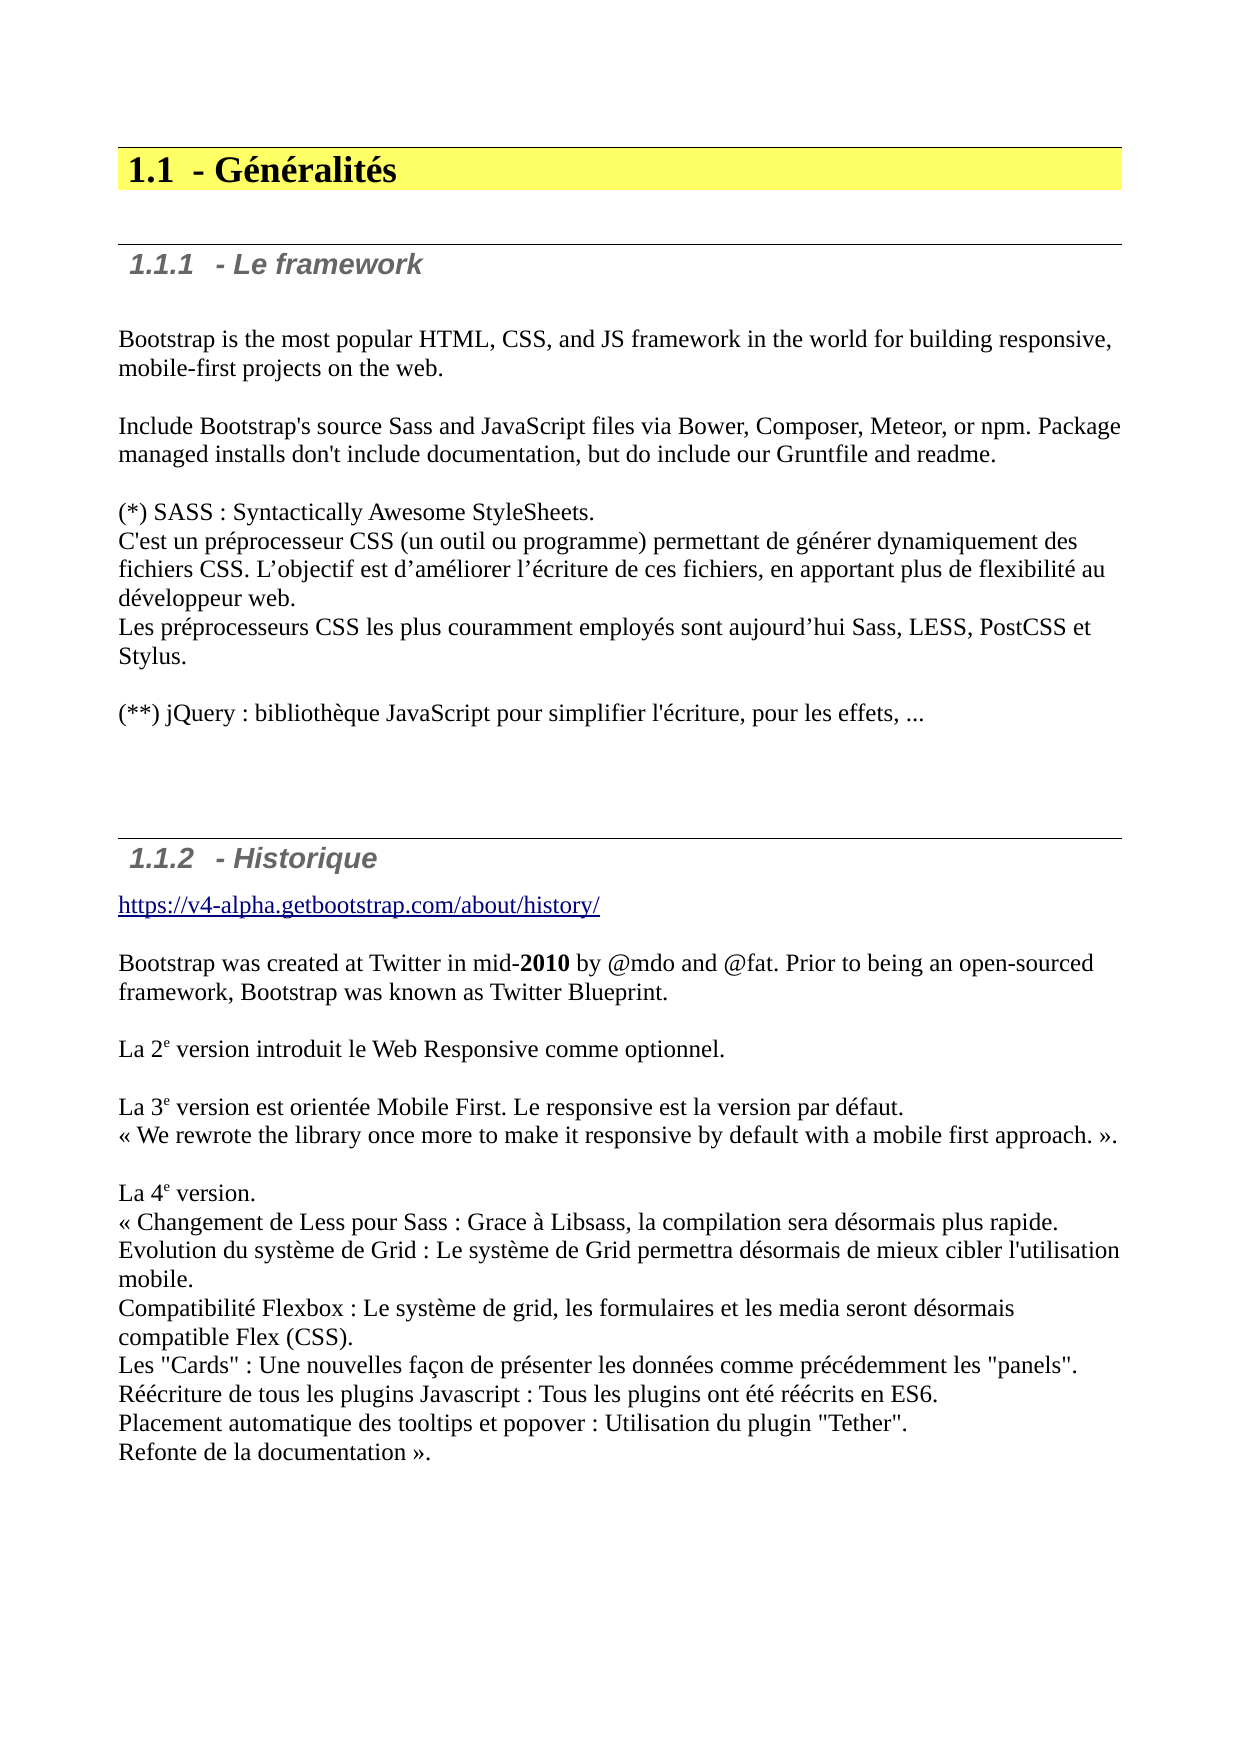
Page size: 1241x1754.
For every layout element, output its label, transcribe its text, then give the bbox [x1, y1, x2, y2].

text La 2e version introduit le Web Responsive comme optionnel. [118, 1034, 1122, 1063]
text La 3e version est orientée Mobile First. Le responsive est la version par défaut. [118, 1092, 1122, 1120]
text « We rewrote the library once more to make it responsive by default with a mobile first approach. ». [118, 1120, 1122, 1149]
subtitle - Historique [118, 839, 1122, 878]
text C'est un préprocesseur CSS (un outil ou programme) permettant de générer dynamiquement des fichiers CSS. L’objectif est d’améliorer l’écriture de ces fichiers, en apportant plus de flexibilité au développeur web. [118, 526, 1122, 612]
text Refonte de la documentation ». [118, 1437, 1122, 1465]
text « Changement de Less pour Sass : Grace à Libsass, la compilation sera désormais plus rapide. [118, 1207, 1122, 1235]
text Compatibilité Flexbox : Le système de grid, les formulaires et les media seront désormais compatible Flex (CSS). [118, 1293, 1122, 1350]
text (**) jQuery : bibliothèque JavaScript pour simplifier l'écriture, pour les effets, ... [118, 698, 1122, 727]
text Evolution du système de Grid : Le système de Grid permettra désormais de mieux cibler l'utilisation mobile. [118, 1235, 1122, 1293]
text Placement automatique des tooltips et popover : Utilisation du plugin "Tether". [118, 1408, 1122, 1437]
subtitle - Le framework [118, 245, 1122, 283]
text Bootstrap was created at Twitter in mid-2010 by @mdo and @fat. Prior to being an open-sourced framework, Bootstrap was known as Twitter Blueprint. [118, 948, 1122, 1005]
text Les "Cards" : Une nouvelles façon de présenter les données comme précédemment les "panels". [118, 1350, 1122, 1379]
text (*) SASS : Syntactically Awesome StyleSheets. [118, 497, 1122, 526]
text La 4e version. [118, 1178, 1122, 1207]
text https://v4-alpha.getbootstrap.com/about/history/ [118, 890, 1122, 919]
text Bootstrap is the most popular HTML, CSS, and JS framework in the world for building responsive, mobile-first projects on the web. [118, 324, 1122, 382]
subtitle - Généralités [118, 148, 1122, 190]
text Include Bootstrap's source Sass and JavaScript files via Bower, Composer, Meteor, or npm. Package managed installs don't include documentation, but do include our Gruntfile and readme. [118, 411, 1122, 468]
text Réécriture de tous les plugins Javascript : Tous les plugins ont été réécrits en ES6. [118, 1379, 1122, 1408]
text Les préprocesseurs CSS les plus couramment employés sont aujourd’hui Sass, LESS, PostCSS et Stylus. [118, 612, 1122, 669]
